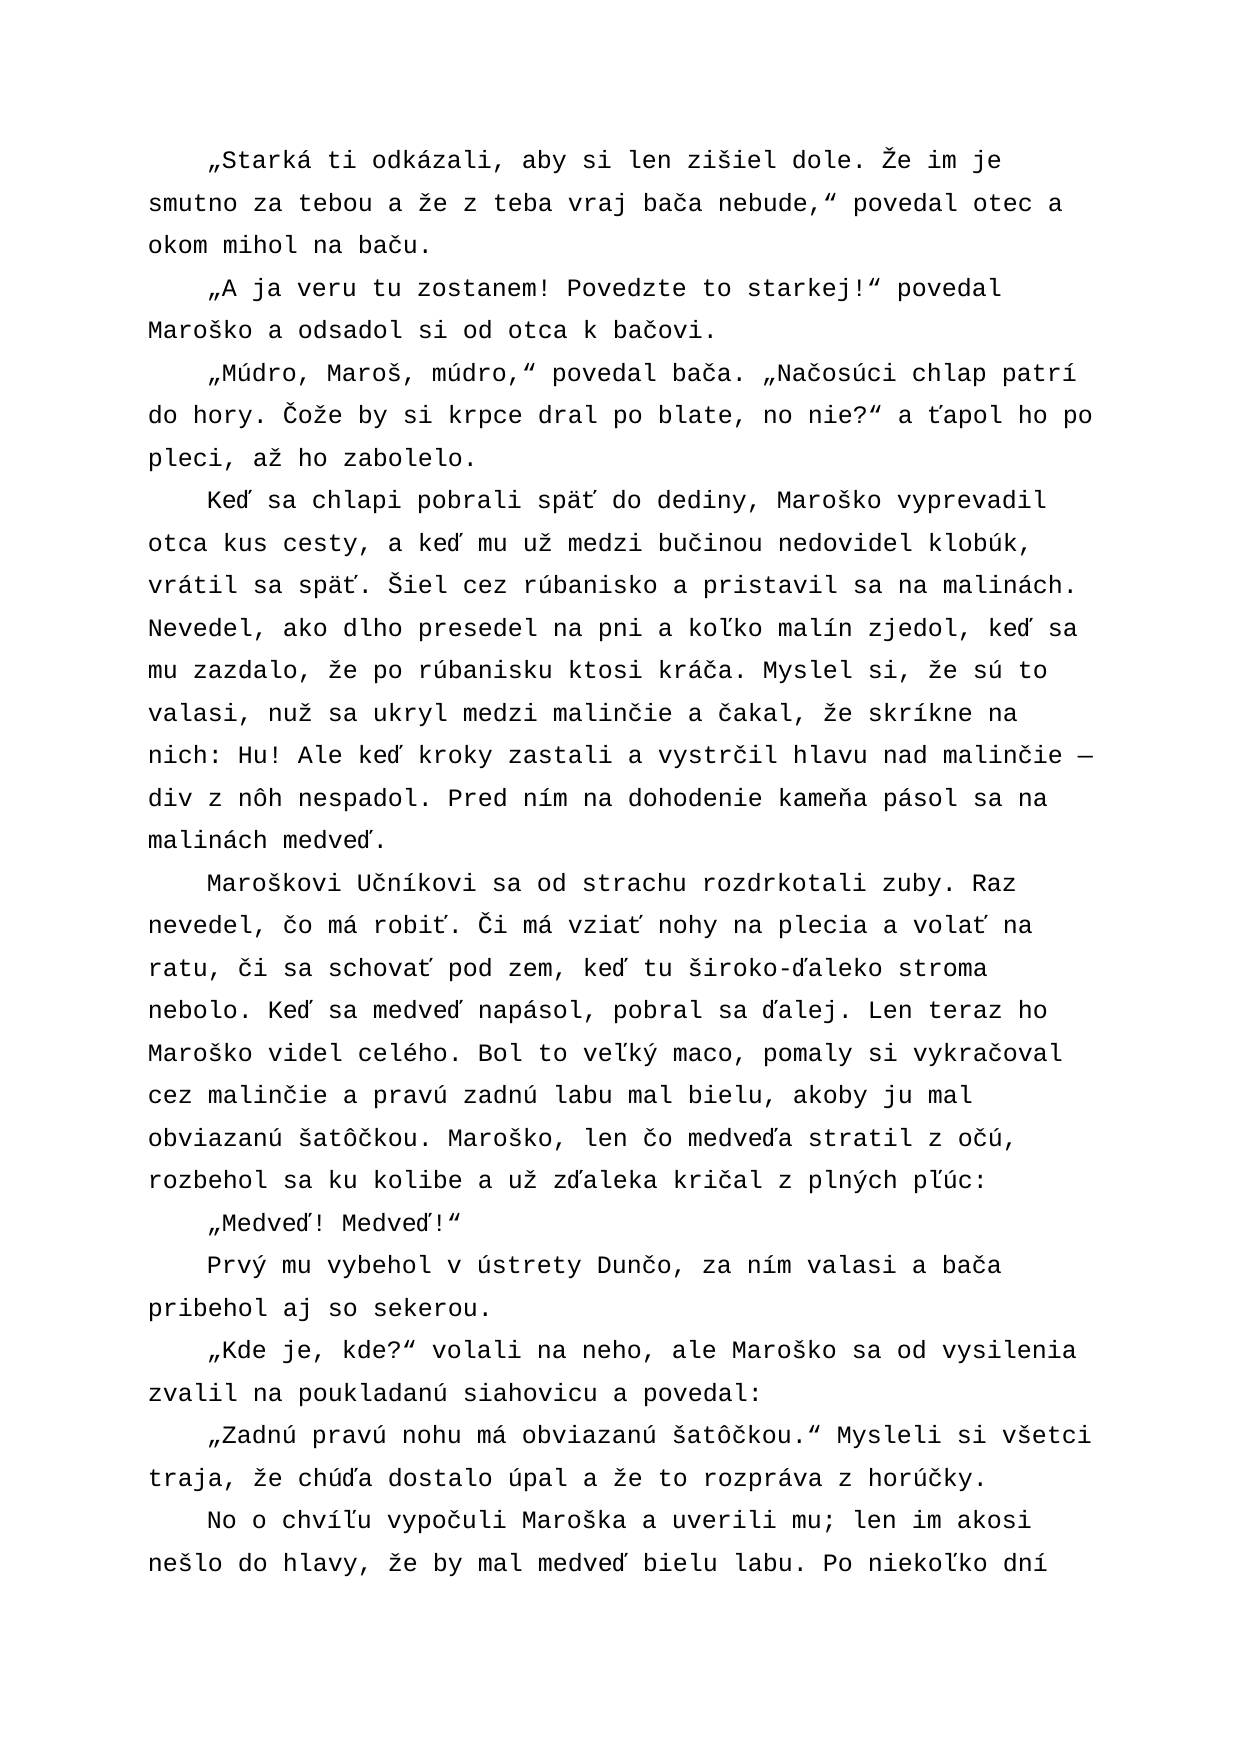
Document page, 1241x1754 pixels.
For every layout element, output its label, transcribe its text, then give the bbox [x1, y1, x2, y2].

text „Medveď! Medveď!“ [148, 1210, 1093, 1238]
text „A ja veru tu zostanem! Povedzte to starkej!“ povedal Maroško a odsadol si od otca k bačovi. [148, 275, 1093, 346]
text „Kde je, kde?“ volali na neho, ale Maroško sa od vysilenia zvalil na poukladanú siahovicu a povedal: [148, 1338, 1093, 1408]
text Keď sa chlapi pobrali späť do dediny, Maroško vyprevadil otca kus cesty, a keď mu už medzi bučinou nedovidel klobúk, vrátil sa späť. Šiel cez rúbanisko a pristavil sa na malinách. Nevedel, ako dlho presedel na pni a koľko malín zjedol, keď sa mu zazdalo, že po rúbanisku ktosi kráča. Myslel si, že sú to valasi, nuž sa ukryl medzi malinčie a čakal, že skríkne na nich: Hu! Ale keď kroky zastali a vystrčil hlavu nad malinčie — div z nôh nespadol. Pred ním na dohodenie kameňa pásol sa na malinách medveď. [148, 488, 1093, 856]
text „Starká ti odkázali, aby si len zišiel dole. Že im je smutno za tebou a že z teba vraj bača nebude,“ povedal otec a okom mihol na baču. [148, 148, 1093, 261]
text „Múdro, Maroš, múdro,“ povedal bača. „Načosúci chlap patrí do hory. Čože by si krpce dral po blate, no nie?“ a ťapol ho po pleci, až ho zabolelo. [148, 360, 1093, 473]
text Prvý mu vybehol v ústrety Dunčo, za ním valasi a bača pribehol aj so sekerou. [148, 1253, 1093, 1323]
text „Zadnú pravú nohu má obviazanú šatôčkou.“ Mysleli si všetci traja, že chúďa dostalo úpal a že to rozpráva z horúčky. [148, 1423, 1093, 1493]
text Maroškovi Učníkovi sa od strachu rozdrkotali zuby. Raz nevedel, čo má robiť. Či má vziať nohy na plecia a volať na ratu, či sa schovať pod zem, keď tu široko-ďaleko stroma nebolo. Keď sa medveď napásol, pobral sa ďalej. Len teraz ho Maroško videl celého. Bol to veľký maco, pomaly si vykračoval cez malinčie a pravú zadnú labu mal bielu, akoby ju mal obviazanú šatôčkou. Maroško, len čo medveďa stratil z očú, rozbehol sa ku kolibe a už zďaleka kričal z plných pľúc: [148, 870, 1093, 1196]
text No o chvíľu vypočuli Maroška a uverili mu; len im akosi nešlo do hlavy, že by mal medveď bielu labu. Po niekoľko dní [148, 1508, 1093, 1578]
